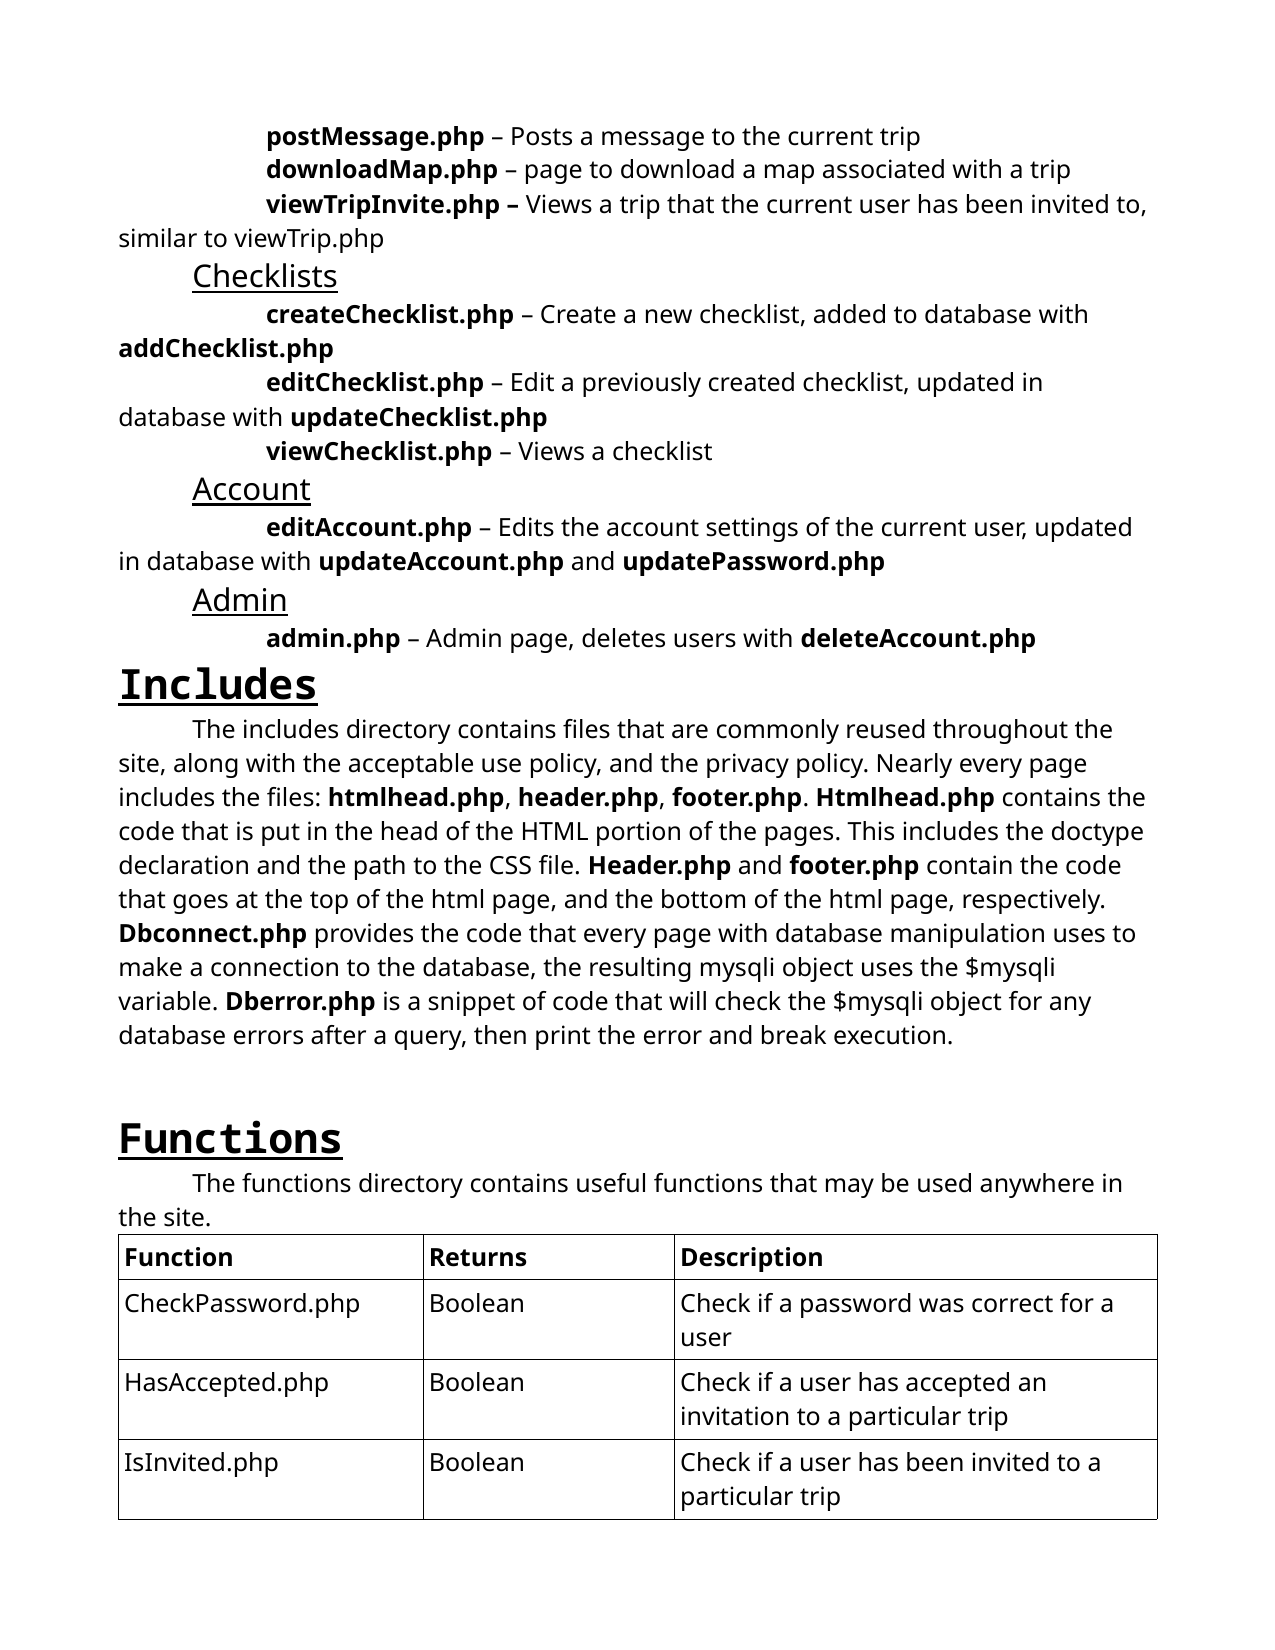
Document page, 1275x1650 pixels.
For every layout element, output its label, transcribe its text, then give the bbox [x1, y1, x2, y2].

table_cell Check if a user has been invited to a particular trip [675, 1440, 1157, 1518]
text Checklists [118, 254, 1157, 297]
text editAccount.php – Edits the account settings of the current user, updated in database with updateAccount.php and updatePassword.php [118, 510, 1157, 578]
text editChecklist.php – Edit a previously created checklist, updated in database with updateChecklist.php [118, 365, 1157, 433]
table_cell CheckPassword.php [119, 1280, 423, 1359]
table_cell Boolean [424, 1440, 674, 1518]
text The functions directory contains useful functions that may be used anywhere in the site. [118, 1166, 1157, 1234]
table_cell Check if a password was correct for a user [675, 1280, 1157, 1359]
text Includes [118, 655, 1157, 711]
table_cell Boolean [424, 1280, 674, 1359]
text Functions [118, 1109, 1157, 1166]
table_header Description [675, 1235, 1157, 1279]
text downloadMap.php – page to download a map associated with a trip [118, 152, 1157, 186]
table_header Returns [424, 1235, 674, 1279]
table_cell HasAccepted.php [119, 1360, 423, 1439]
table_cell Boolean [424, 1360, 674, 1439]
table_cell Check if a user has accepted an invitation to a particular trip [675, 1360, 1157, 1439]
table_cell IsInvited.php [119, 1440, 423, 1518]
text createChecklist.php – Create a new checklist, added to database with addChecklist.php [118, 297, 1157, 365]
text viewChecklist.php – Views a checklist [118, 433, 1157, 467]
text Account [118, 467, 1157, 510]
text admin.php – Admin page, deletes users with deleteAccount.php [118, 621, 1157, 655]
text Admin [118, 578, 1157, 621]
text The includes directory contains files that are commonly reused throughout the site, along with the acceptable use policy, and the privacy policy. Nearly every page includes the files: htmlhead.php, header.php, footer.php. Htmlhead.php contains the code that is put in the head of the HTML portion of the pages. This includes the doctype declaration and the path to the CSS file. Header.php and footer.php contain the code that goes at the top of the html page, and the bottom of the html page, respectively. Dbconnect.php provides the code that every page with database manipulation uses to make a connection to the database, the resulting mysqli object uses the $mysqli variable. Dberror.php is a snippet of code that will check the $mysqli object for any database errors after a query, then print the error and break execution. [118, 711, 1157, 1052]
table_header Function [119, 1235, 423, 1279]
text postMessage.php – Posts a message to the current trip [118, 118, 1157, 152]
text viewTripInvite.php – Views a trip that the current user has been invited to, similar to viewTrip.php [118, 186, 1157, 254]
